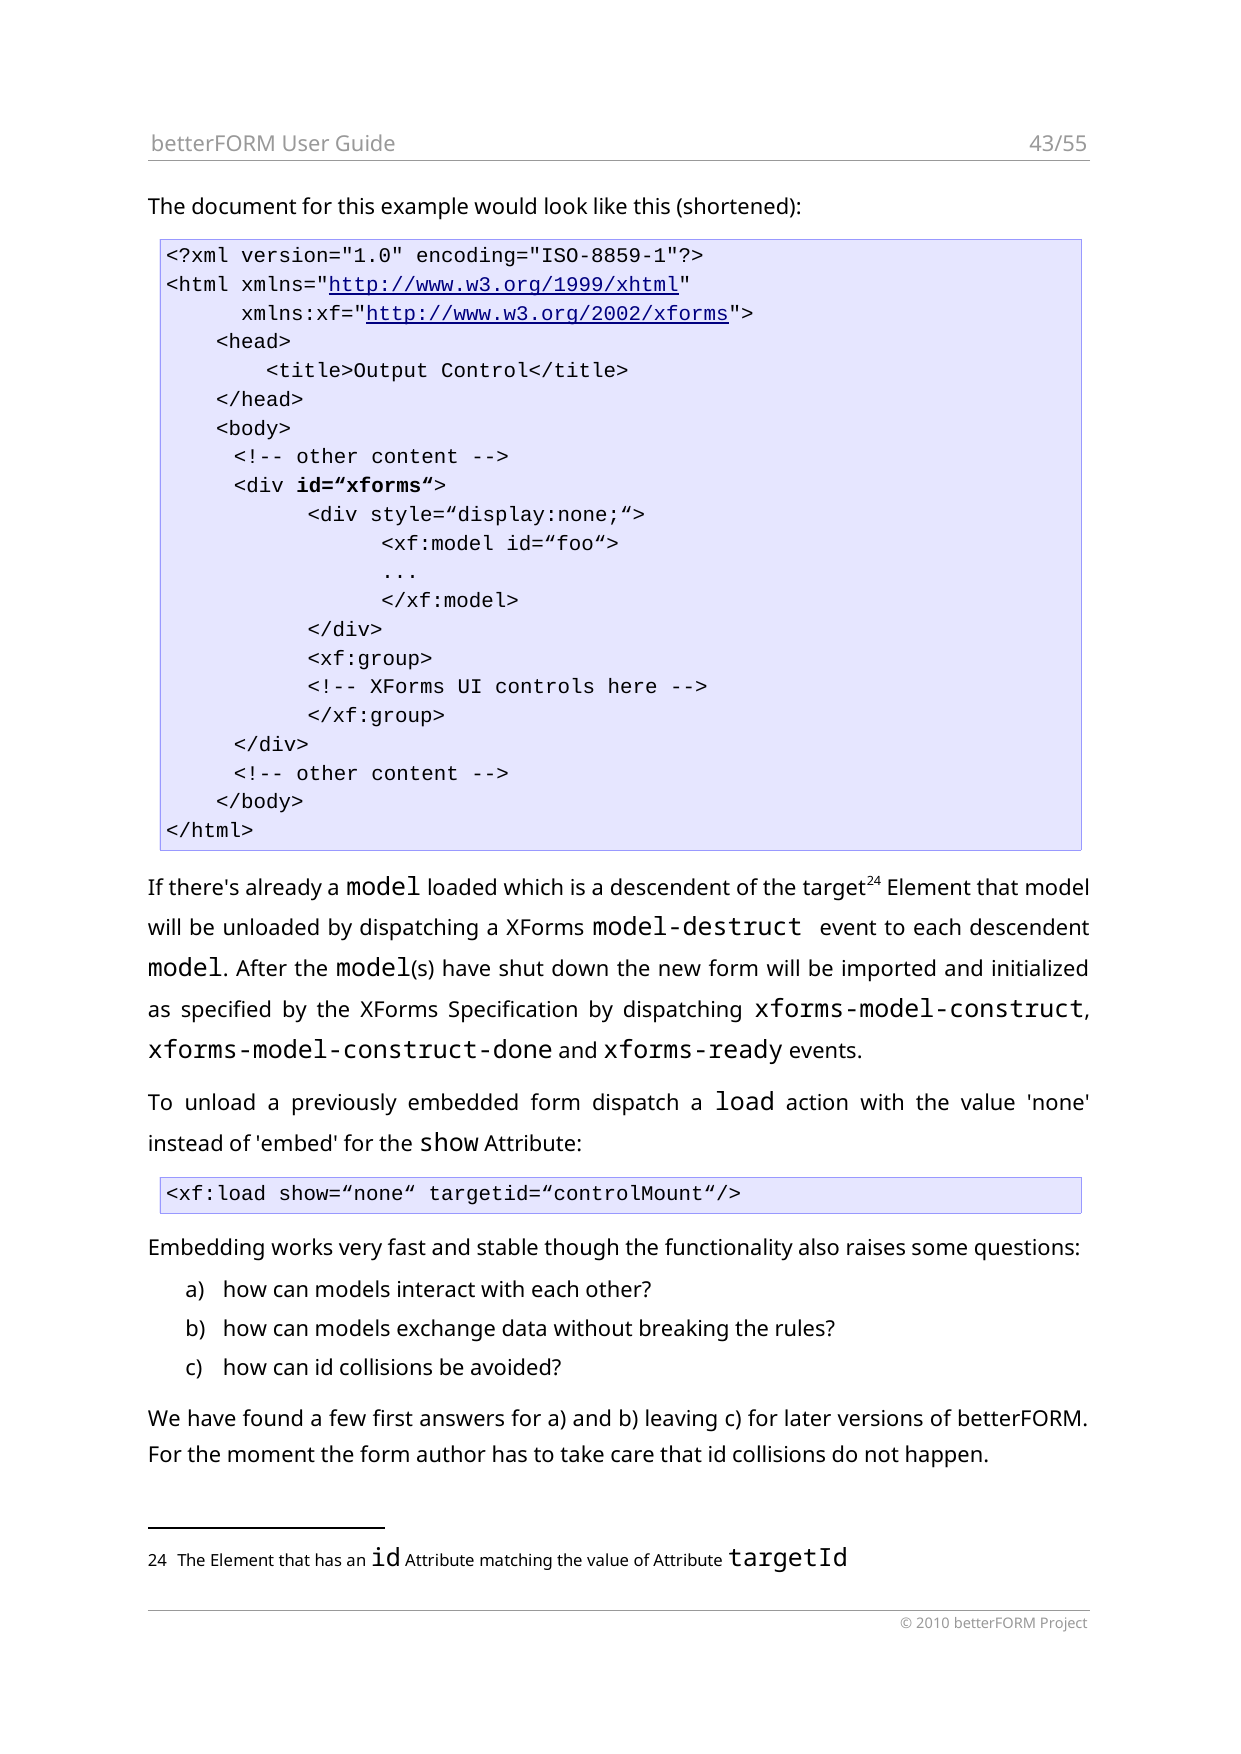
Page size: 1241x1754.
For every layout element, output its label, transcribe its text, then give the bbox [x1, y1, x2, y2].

text <?xml version="1.0" encoding="ISO-8859-1"?> <html xmlns="http://www.w3.org/1999/xhtml" xmlns:xf="http://www.w3.org/2002/xforms"> <head> <title>Output Control</title> </head> <body> <!-- other content --> <div id=“xforms“> <div style=“display:none;“> <xf:model id=“foo“> ... </xf:model> </div> <xf:group> <!-- XForms UI controls here --> </xf:group> </div> <!-- other content --> </body> </html> [161, 240, 1081, 850]
text The document for this example would look like this (shortened): [148, 191, 1090, 221]
text Embedding works very fast and stable though the functionality also raises some questions: [148, 1232, 1090, 1262]
text <xf:load show=“none“ targetid=“controlMount“/> [161, 1178, 1081, 1213]
text We have found a few first answers for a) and b) leaving c) for later versions of betterFORM. For the moment the form author has to take care that id collisions do not happen. [148, 1403, 1090, 1469]
list how can id collisions be avoided? [185, 1352, 1093, 1382]
text The Element that has an id Attribute matching the value of Attribute targetId [148, 1540, 1093, 1574]
text To unload a previously embedded form dispatch a load action with the value 'none' instead of 'embed' for the show Attribute: [148, 1084, 1090, 1159]
list how can models exchange data without breaking the rules? [185, 1313, 1093, 1343]
text If there's already a model loaded which is a descendent of the target Element that model will be unloaded by dispatching a XForms model-destruct event to each descendent model. After the model(s) have shut down the new form will be imported and initialized as specified by the XForms Specification by dispatching xforms-model-construct, xforms-model-construct-done and xforms-ready events. [148, 869, 1090, 1066]
list how can models interact with each other? [185, 1274, 1093, 1304]
